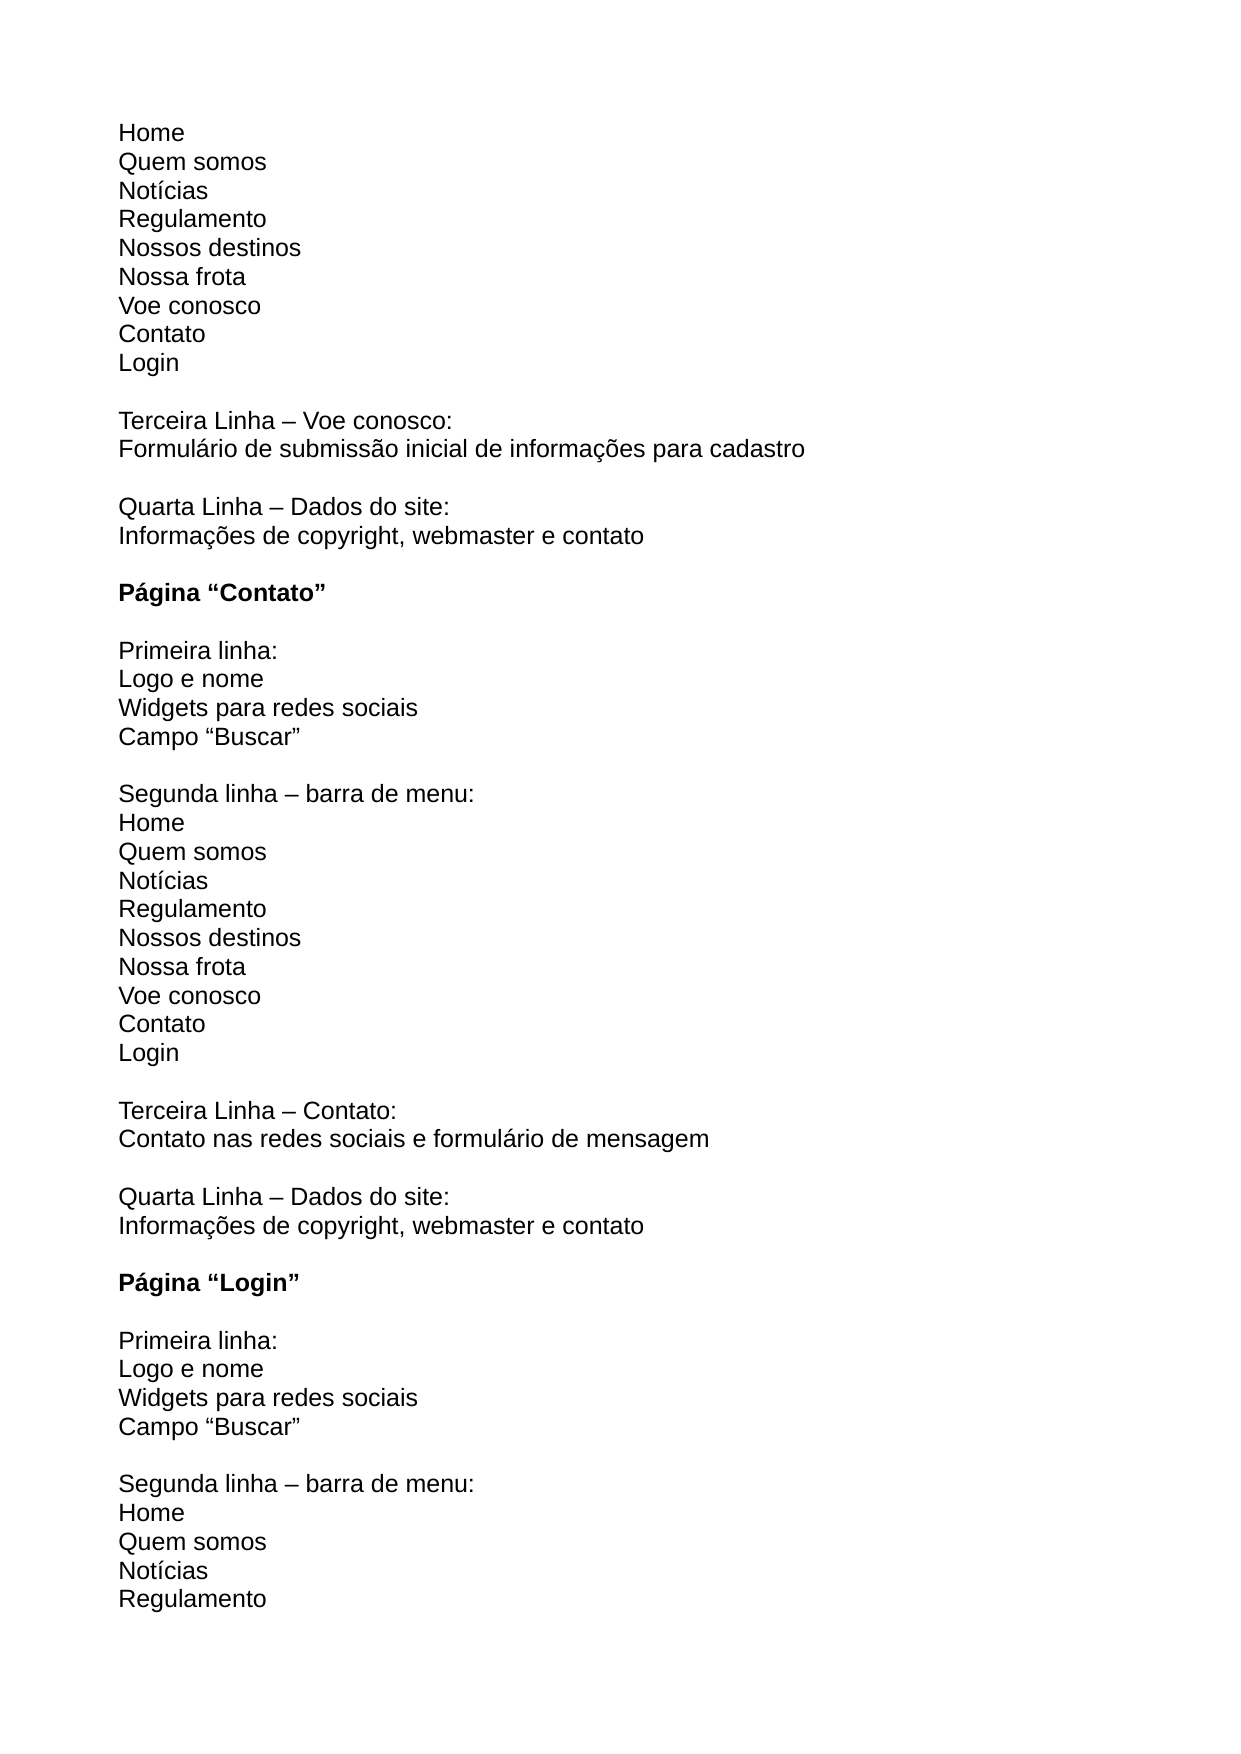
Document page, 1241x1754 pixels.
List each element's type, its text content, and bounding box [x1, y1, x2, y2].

text Voe conosco [118, 291, 1122, 319]
text Contato [118, 319, 1122, 348]
text Notícias [118, 176, 1122, 204]
text Regulamento [118, 1584, 1122, 1613]
text Logo e nome [118, 1354, 1122, 1383]
text Primeira linha: [118, 1326, 1122, 1354]
text Terceira Linha – Contato: [118, 1096, 1122, 1124]
text Quarta Linha – Dados do site: [118, 492, 1122, 521]
text Widgets para redes sociais [118, 1383, 1122, 1412]
text Segunda linha – barra de menu: [118, 779, 1122, 808]
text Logo e nome [118, 664, 1122, 693]
text Quem somos [118, 1527, 1122, 1556]
text Nossos destinos [118, 923, 1122, 952]
text Home [118, 808, 1122, 837]
text Voe conosco [118, 981, 1122, 1009]
text Notícias [118, 1556, 1122, 1584]
text Primeira linha: [118, 636, 1122, 664]
text Widgets para redes sociais [118, 693, 1122, 722]
text Quem somos [118, 837, 1122, 866]
text Nossa frota [118, 262, 1122, 291]
text Segunda linha – barra de menu: [118, 1469, 1122, 1498]
text Regulamento [118, 204, 1122, 233]
text Contato [118, 1009, 1122, 1038]
text Campo “Buscar” [118, 722, 1122, 751]
text Formulário de submissão inicial de informações para cadastro [118, 434, 1122, 463]
text Nossos destinos [118, 233, 1122, 262]
text Página “Contato” [118, 578, 1122, 607]
text Quarta Linha – Dados do site: [118, 1182, 1122, 1211]
text Quem somos [118, 147, 1122, 176]
text Notícias [118, 866, 1122, 894]
text Campo “Buscar” [118, 1412, 1122, 1441]
text Nossa frota [118, 952, 1122, 981]
text Regulamento [118, 894, 1122, 923]
text Informações de copyright, webmaster e contato [118, 1211, 1122, 1239]
text Terceira Linha – Voe conosco: [118, 406, 1122, 434]
text Login [118, 348, 1122, 377]
text Home [118, 118, 1122, 147]
text Home [118, 1498, 1122, 1527]
text Login [118, 1038, 1122, 1067]
text Informações de copyright, webmaster e contato [118, 521, 1122, 549]
text Contato nas redes sociais e formulário de mensagem [118, 1124, 1122, 1153]
text Página “Login” [118, 1268, 1122, 1297]
